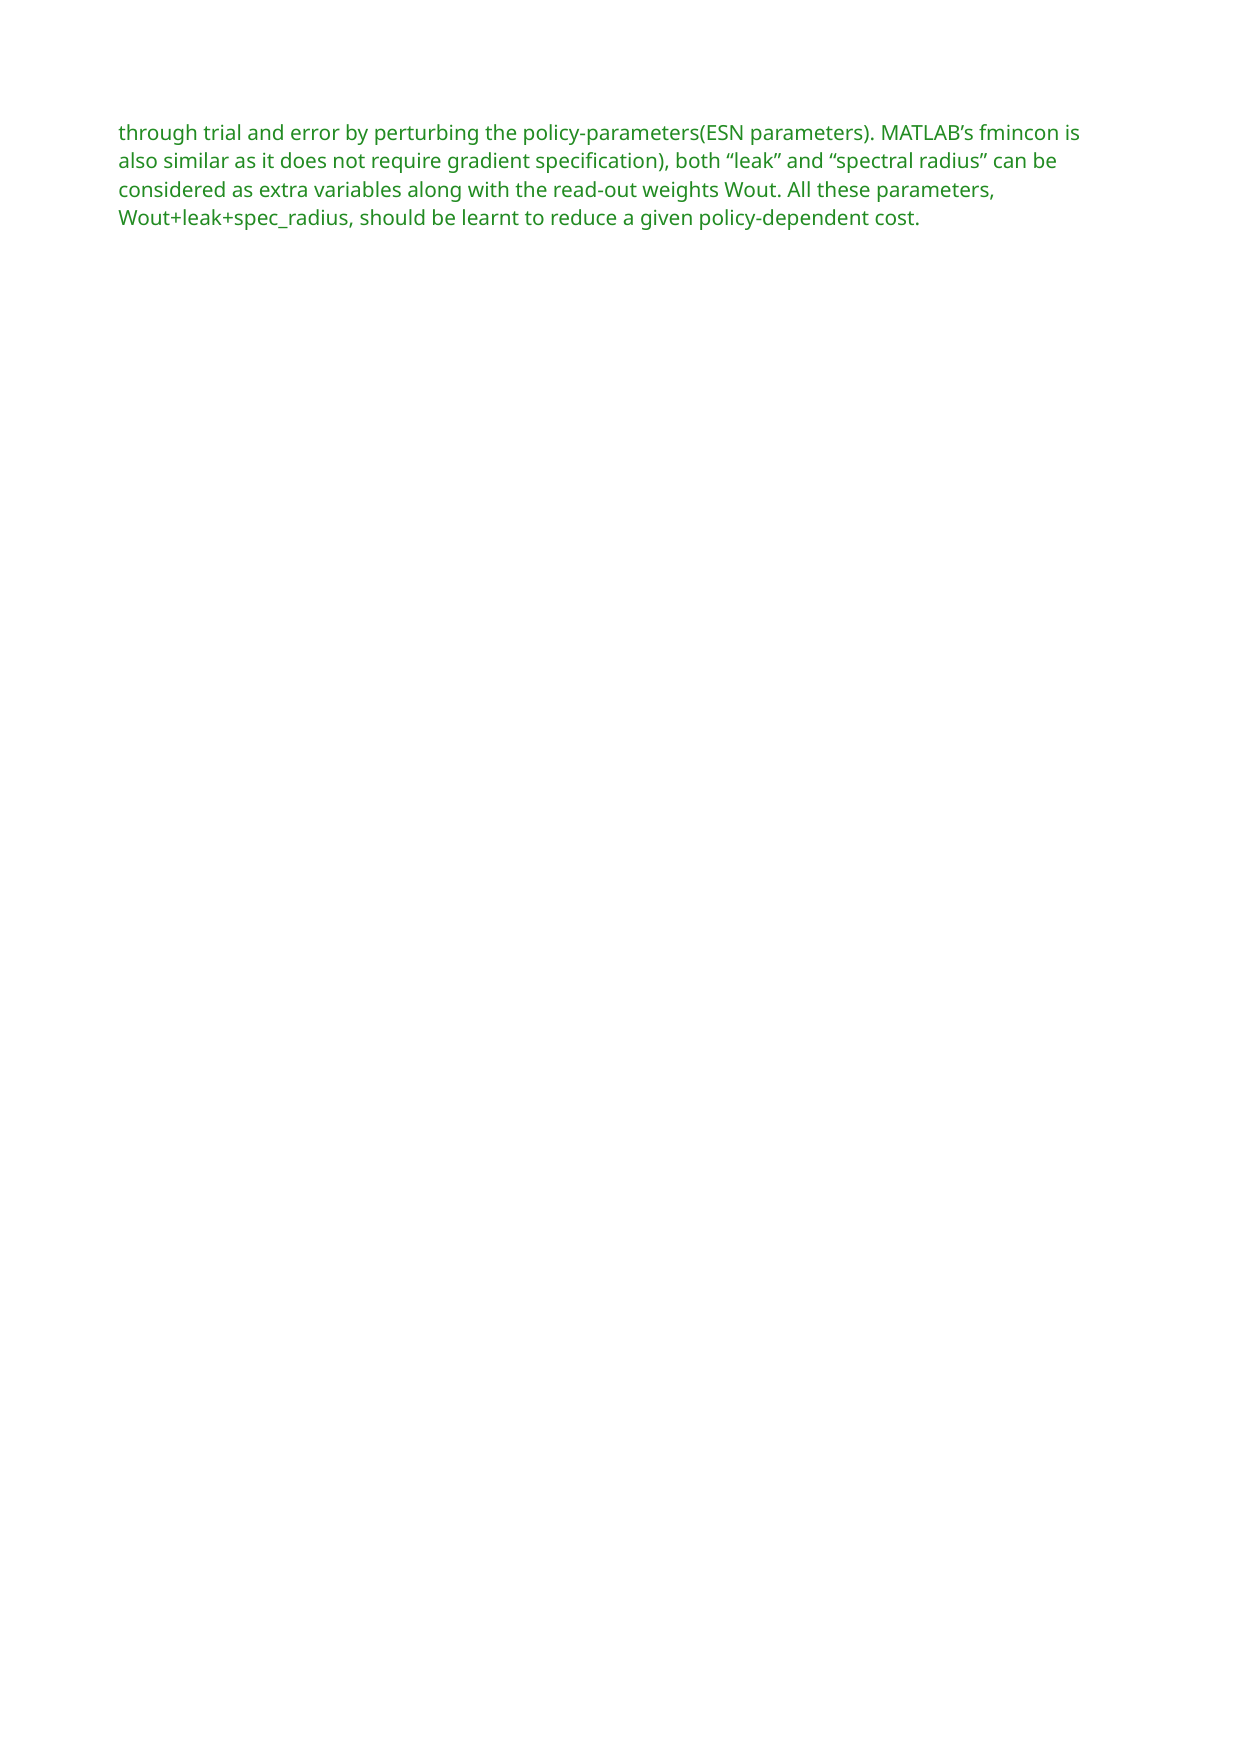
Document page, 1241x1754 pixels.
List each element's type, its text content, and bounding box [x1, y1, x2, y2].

text through trial and error by perturbing the policy-parameters(ESN parameters). MATLAB’s fmincon is also similar as it does not require gradient specification), both “leak” and “spectral radius” can be considered as extra variables along with the read-out weights Wout. All these parameters, Wout+leak+spec_radius, should be learnt to reduce a given policy-dependent cost. [118, 118, 1122, 232]
